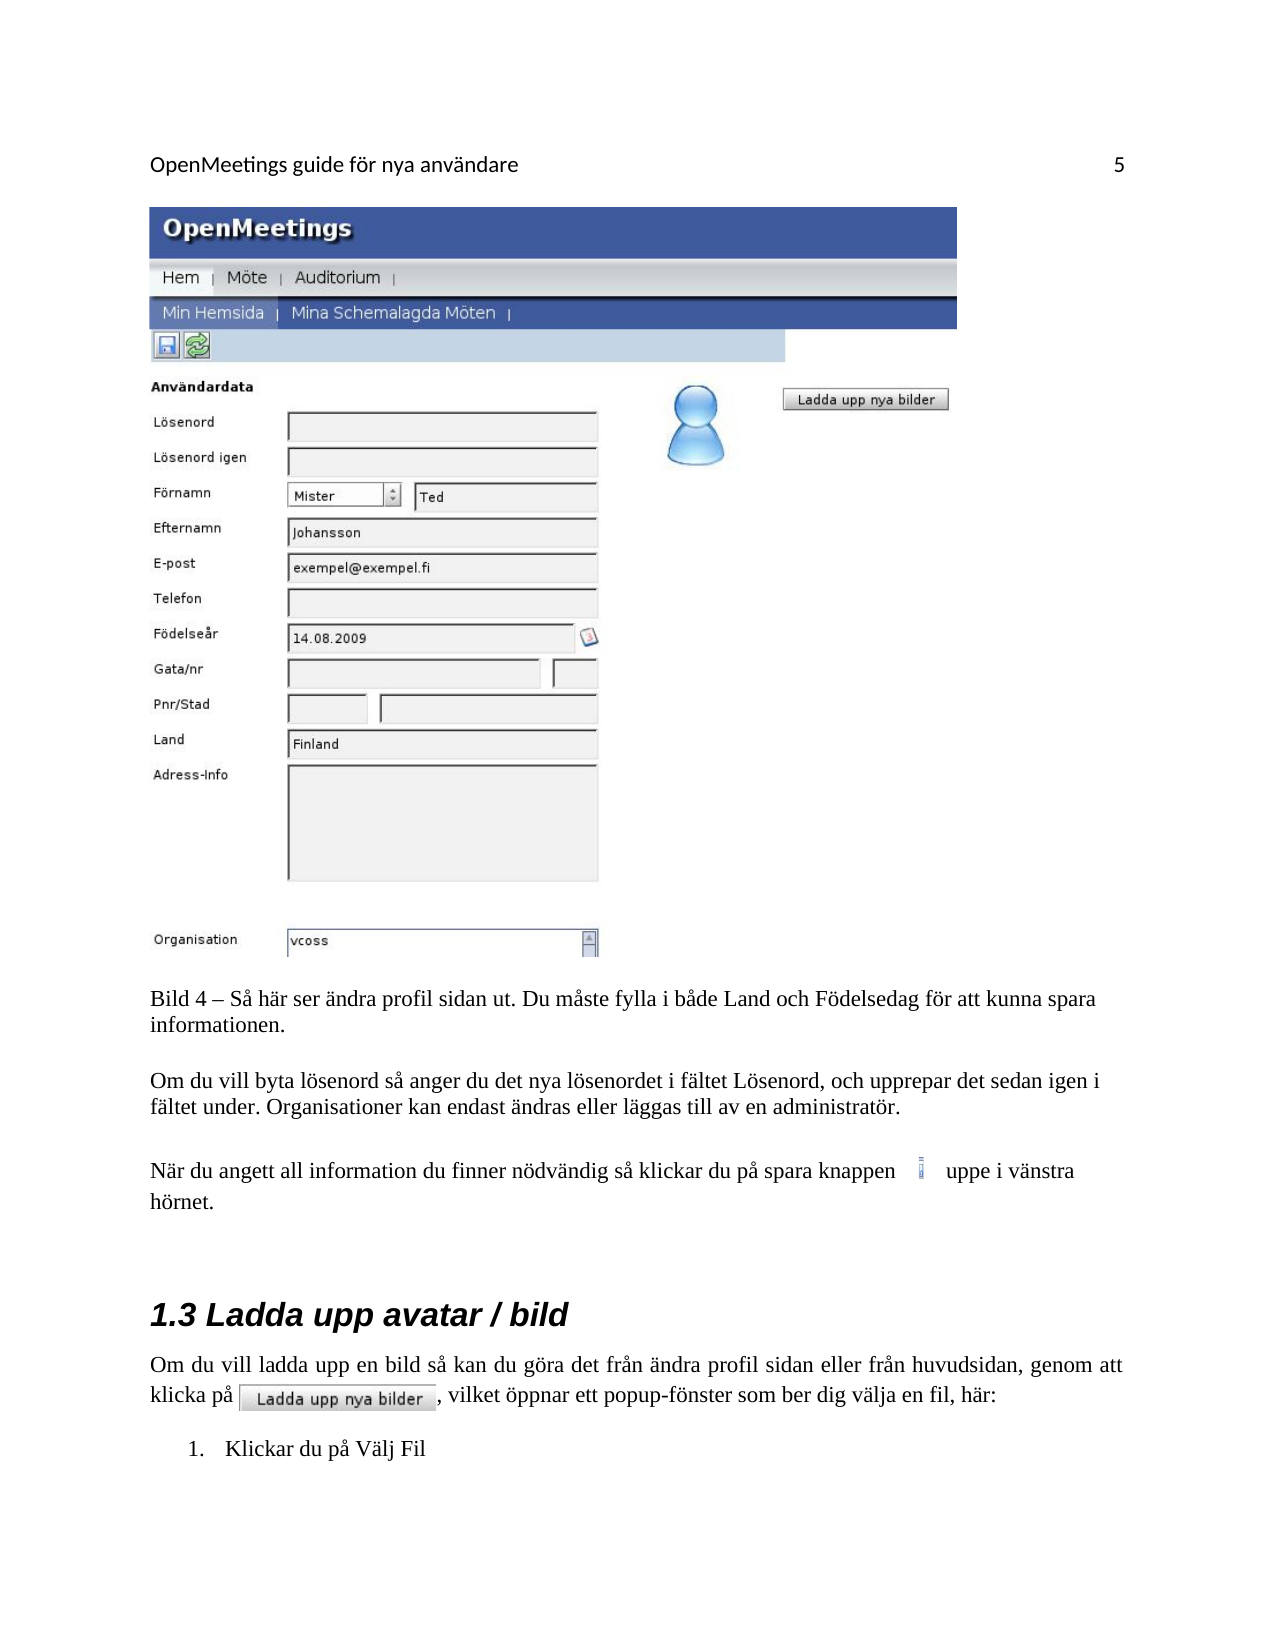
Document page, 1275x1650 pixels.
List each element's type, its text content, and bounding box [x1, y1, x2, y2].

picture [918, 1157, 924, 1179]
text Om du vill ladda upp en bild så kan du göra det från ändra profil sidan eller från huvudsidan, genom att klicka på , vilket öppnar ett popup-fönster som ber dig välja en fil, här: [150, 1351, 1125, 1411]
picture [149, 207, 957, 957]
text Bild 4 – Så här ser ändra profil sidan ut. Du måste fylla i både Land och Födelsedag för att kunna spara informationen. [150, 985, 1125, 1037]
text När du angett all information du finner nödvändig så klickar du på spara knappen uppe i vänstra hörnet. [150, 1148, 1125, 1214]
text Om du vill byta lösenord så anger du det nya lösenordet i fältet Lösenord, och upprepar det sedan igen i fältet under. Organisationer kan endast ändras eller läggas till av en administratör. [150, 1067, 1125, 1119]
subtitle 1.3 Ladda upp avatar / bild [150, 1294, 1125, 1333]
list Klickar du på Välj Fil [187, 1435, 1125, 1462]
picture [239, 1383, 437, 1411]
